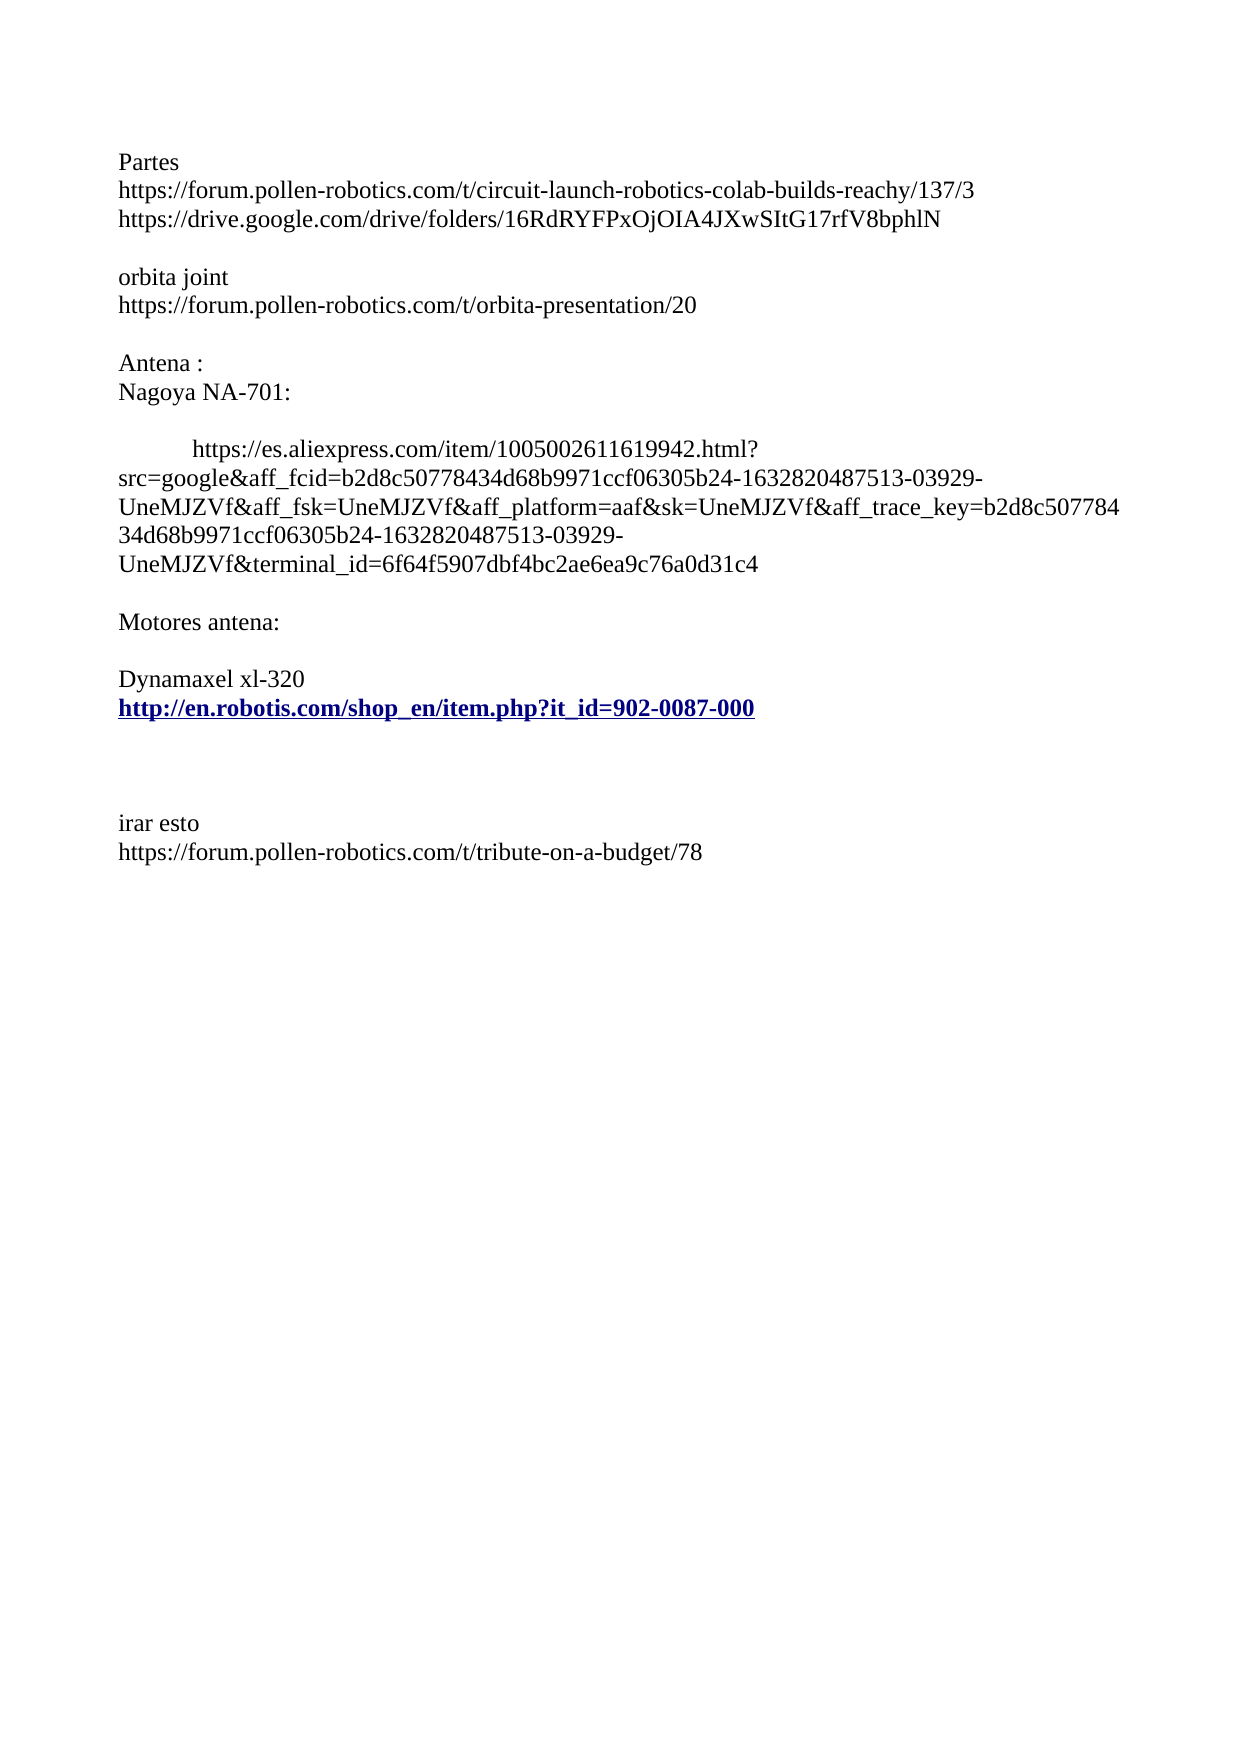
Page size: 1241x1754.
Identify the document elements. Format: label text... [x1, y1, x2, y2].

text http://en.robotis.com/shop_en/item.php?it_id=902-0087-000 [118, 693, 1122, 722]
text Dynamaxel xl-320 [118, 664, 1122, 693]
text https://forum.pollen-robotics.com/t/orbita-presentation/20 [118, 291, 1122, 319]
text Antena : [118, 348, 1122, 377]
text Partes [118, 147, 1122, 176]
text Motores antena: [118, 607, 1122, 636]
text https://es.aliexpress.com/item/1005002611619942.html?src=google&aff_fcid=b2d8c50778434d68b9971ccf06305b24-1632820487513-03929-UneMJZVf&aff_fsk=UneMJZVf&aff_platform=aaf&sk=UneMJZVf&aff_trace_key=b2d8c50778434d68b9971ccf06305b24-1632820487513-03929-UneMJZVf&terminal_id=6f64f5907dbf4bc2ae6ea9c76a0d31c4 [118, 434, 1122, 578]
text Nagoya NA-701: [118, 377, 1122, 406]
text https://forum.pollen-robotics.com/t/tribute-on-a-budget/78 [118, 837, 1122, 866]
text orbita joint [118, 262, 1122, 291]
text https://forum.pollen-robotics.com/t/circuit-launch-robotics-colab-builds-reachy/137/3 [118, 176, 1122, 204]
text irar esto [118, 808, 1122, 837]
text https://drive.google.com/drive/folders/16RdRYFPxOjOIA4JXwSItG17rfV8bphlN [118, 204, 1122, 233]
